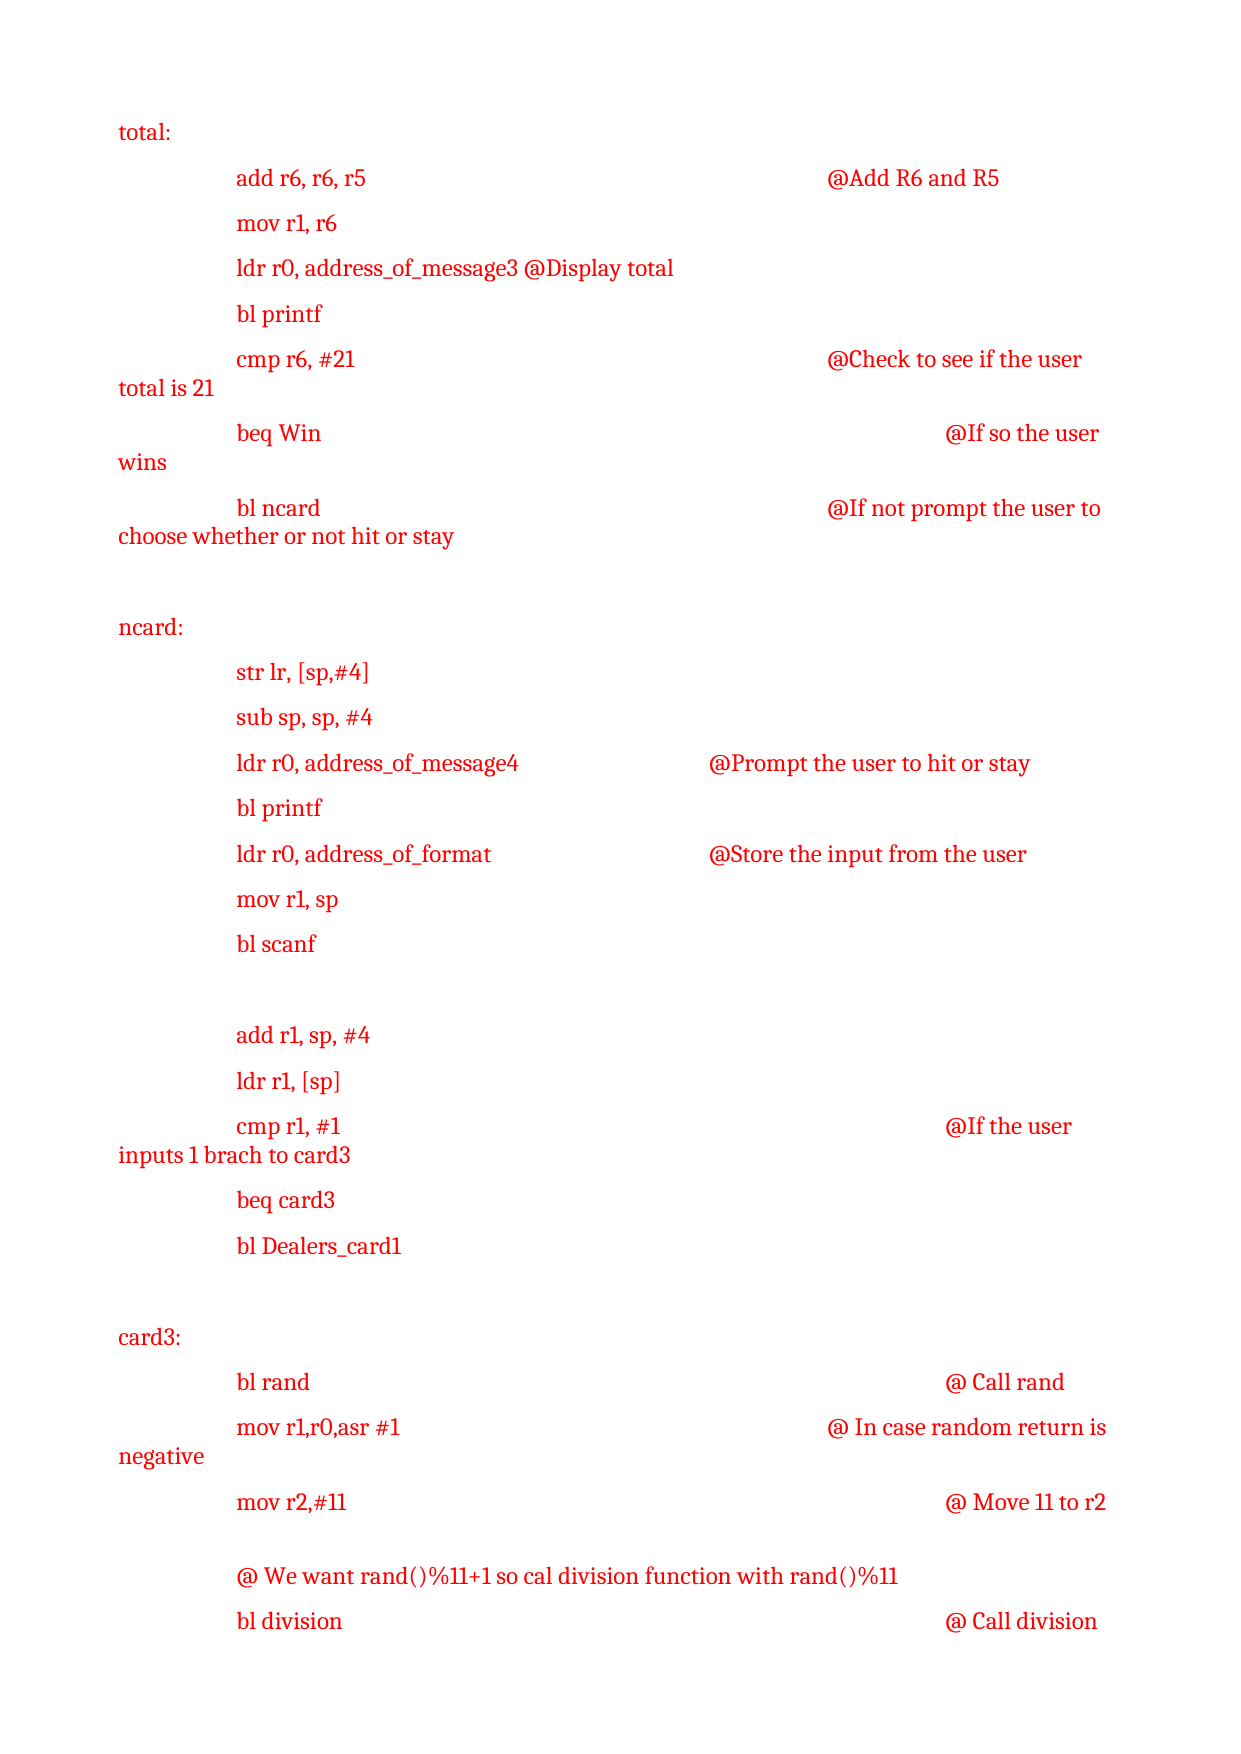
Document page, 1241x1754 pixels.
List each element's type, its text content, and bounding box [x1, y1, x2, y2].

text add r1, sp, #4 [118, 1021, 1122, 1050]
text ldr r0, address_of_message3 @Display total [118, 254, 1122, 283]
text sub sp, sp, #4 [118, 703, 1122, 732]
text mov r1, r6 [118, 209, 1122, 238]
text ldr r0, address_of_format @Store the input from the user [118, 839, 1122, 868]
text total: [118, 118, 1122, 147]
text ncard: [118, 612, 1122, 641]
text @ We want rand()%11+1 so cal division function with rand()%11 [118, 1533, 1122, 1590]
text cmp r1, #1 @If the user inputs 1 brach to card3 [118, 1112, 1122, 1169]
text bl printf [118, 794, 1122, 823]
text bl rand @ Call rand [118, 1368, 1122, 1397]
text str lr, [sp,#4] [118, 658, 1122, 687]
text cmp r6, #21 @Check to see if the user total is 21 [118, 345, 1122, 403]
text mov r2,#11 @ Move 11 to r2 [118, 1487, 1122, 1516]
text bl printf [118, 300, 1122, 328]
text beq Win @If so the user wins [118, 419, 1122, 477]
text mov r1, sp [118, 885, 1122, 914]
text bl ncard @If not prompt the user to choose whether or not hit or stay [118, 493, 1122, 551]
text mov r1,r0,asr #1 @ In case random return is negative [118, 1413, 1122, 1471]
text beq card3 [118, 1186, 1122, 1215]
text card3: [118, 1322, 1122, 1351]
text add r6, r6, r5 @Add R6 and R5 [118, 163, 1122, 192]
text ldr r1, [sp] [118, 1067, 1122, 1095]
text bl Dealers_card1 [118, 1232, 1122, 1260]
text bl division @ Call division [118, 1607, 1122, 1636]
text bl scanf [118, 930, 1122, 959]
text ldr r0, address_of_message4 @Prompt the user to hit or stay [118, 749, 1122, 777]
